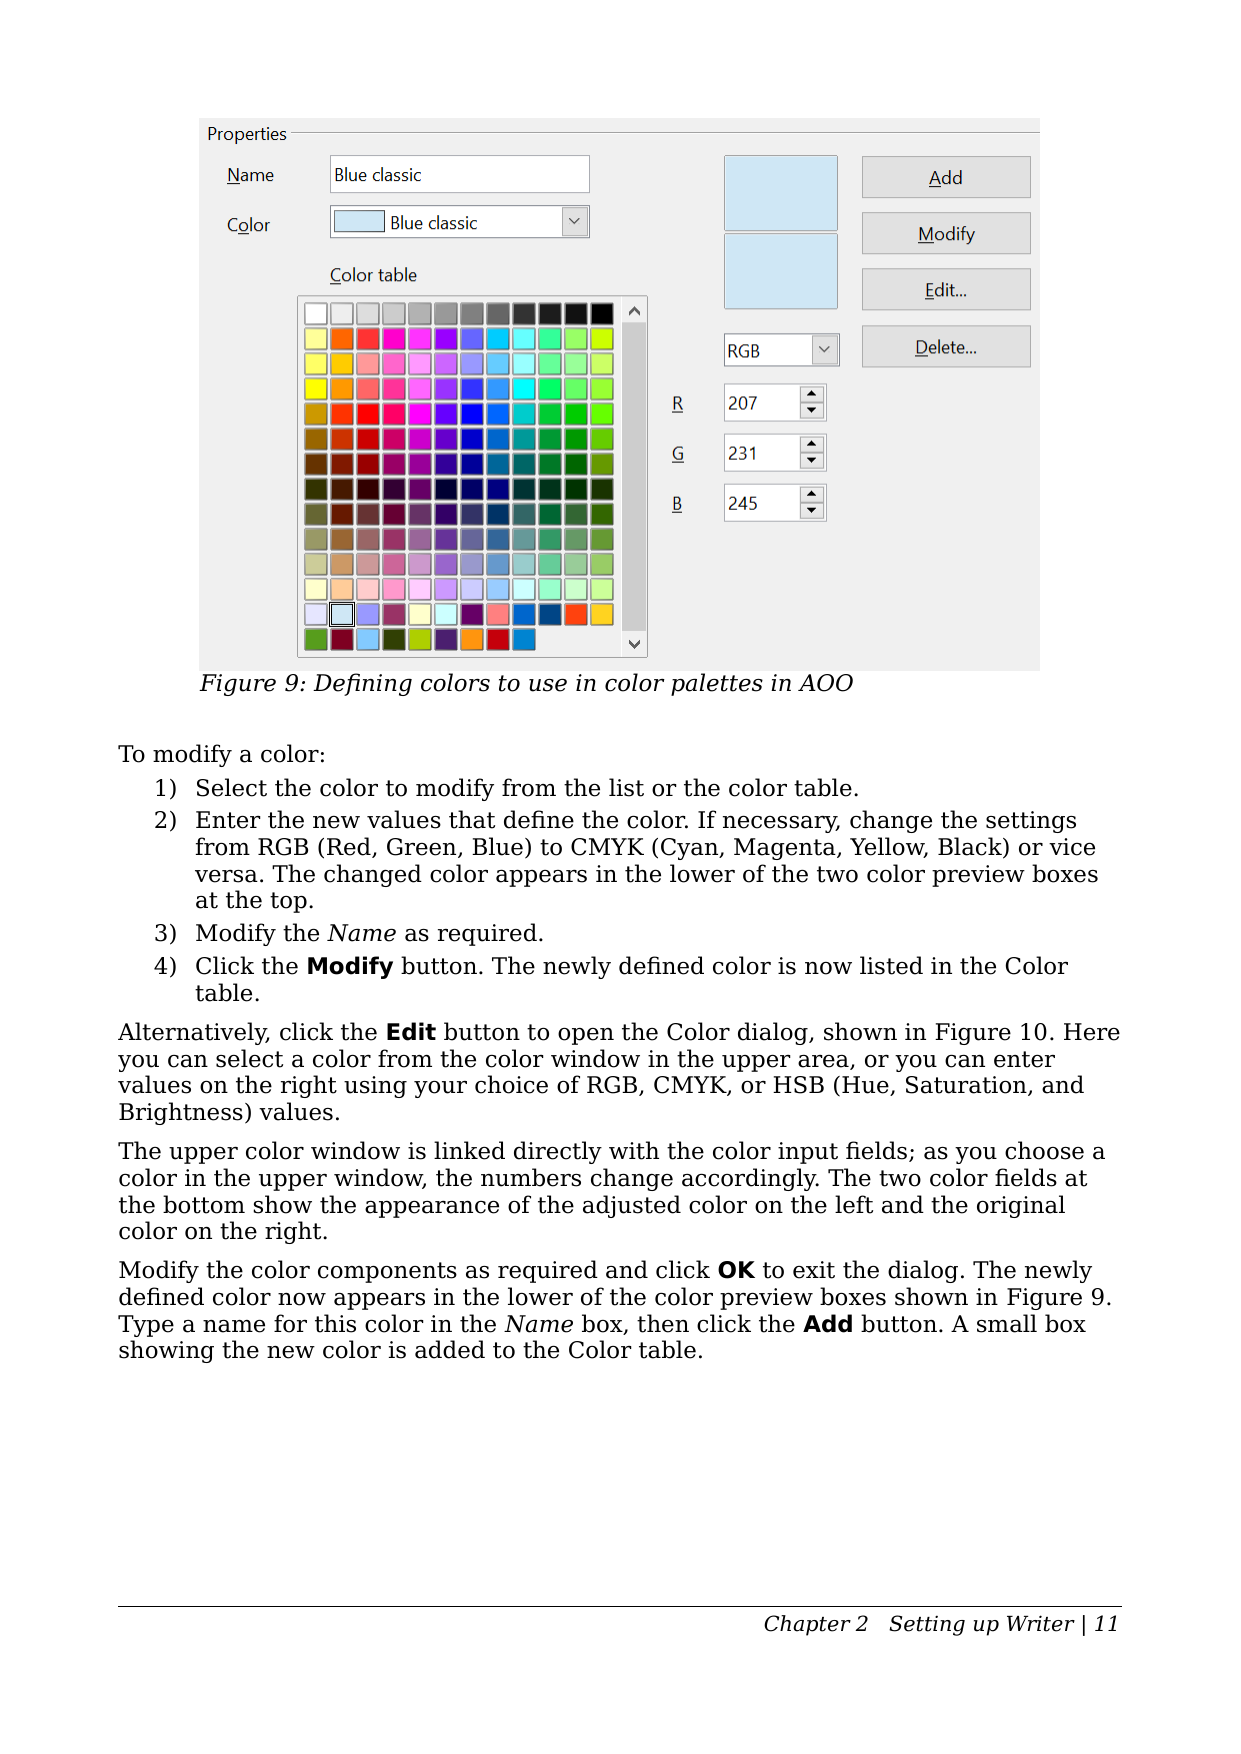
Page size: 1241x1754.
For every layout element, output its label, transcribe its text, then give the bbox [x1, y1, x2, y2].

list Select the color to modify from the list or the color table. [177, 775, 1122, 801]
text The upper color window is linked directly with the color input fields; as you choose a color in the upper window, the numbers change accordingly. The two color fields at the bottom show the appearance of the adjusted color on the left and the original color on the right. [118, 1138, 1122, 1245]
list To modify a color: [118, 742, 1122, 768]
text Alternatively, click the Edit button to open the Color dialog, shown in Figure 10. Here you can select a color from the color window in the upper area, or you can enter values on the right using your choice of RGB, CMYK, or HSB (Hue, Saturation, and Brightness) values. [118, 1019, 1122, 1126]
text Figure 9: Defining colors to use in color palettes in AOO [200, 118, 1041, 697]
list Click the Modify button. The newly defined color is now listed in the Color table. [177, 953, 1122, 1007]
text Modify the color components as required and click OK to exit the dialog. The newly defined color now appears in the lower of the color preview boxes shown in Figure 9. Type a name for this color in the Name box, then click the Add button. A small box showing the new color is added to the Color table. [118, 1258, 1122, 1364]
picture [199, 118, 1040, 671]
list Modify the Name as required. [177, 921, 1122, 947]
list Enter the new values that define the color. If necessary, change the settings from RGB (Red, Green, Blue) to CMYK (Cyan, Magenta, Yellow, Black) or vice versa. The changed color appears in the lower of the two color preview boxes at the top. [177, 808, 1122, 914]
